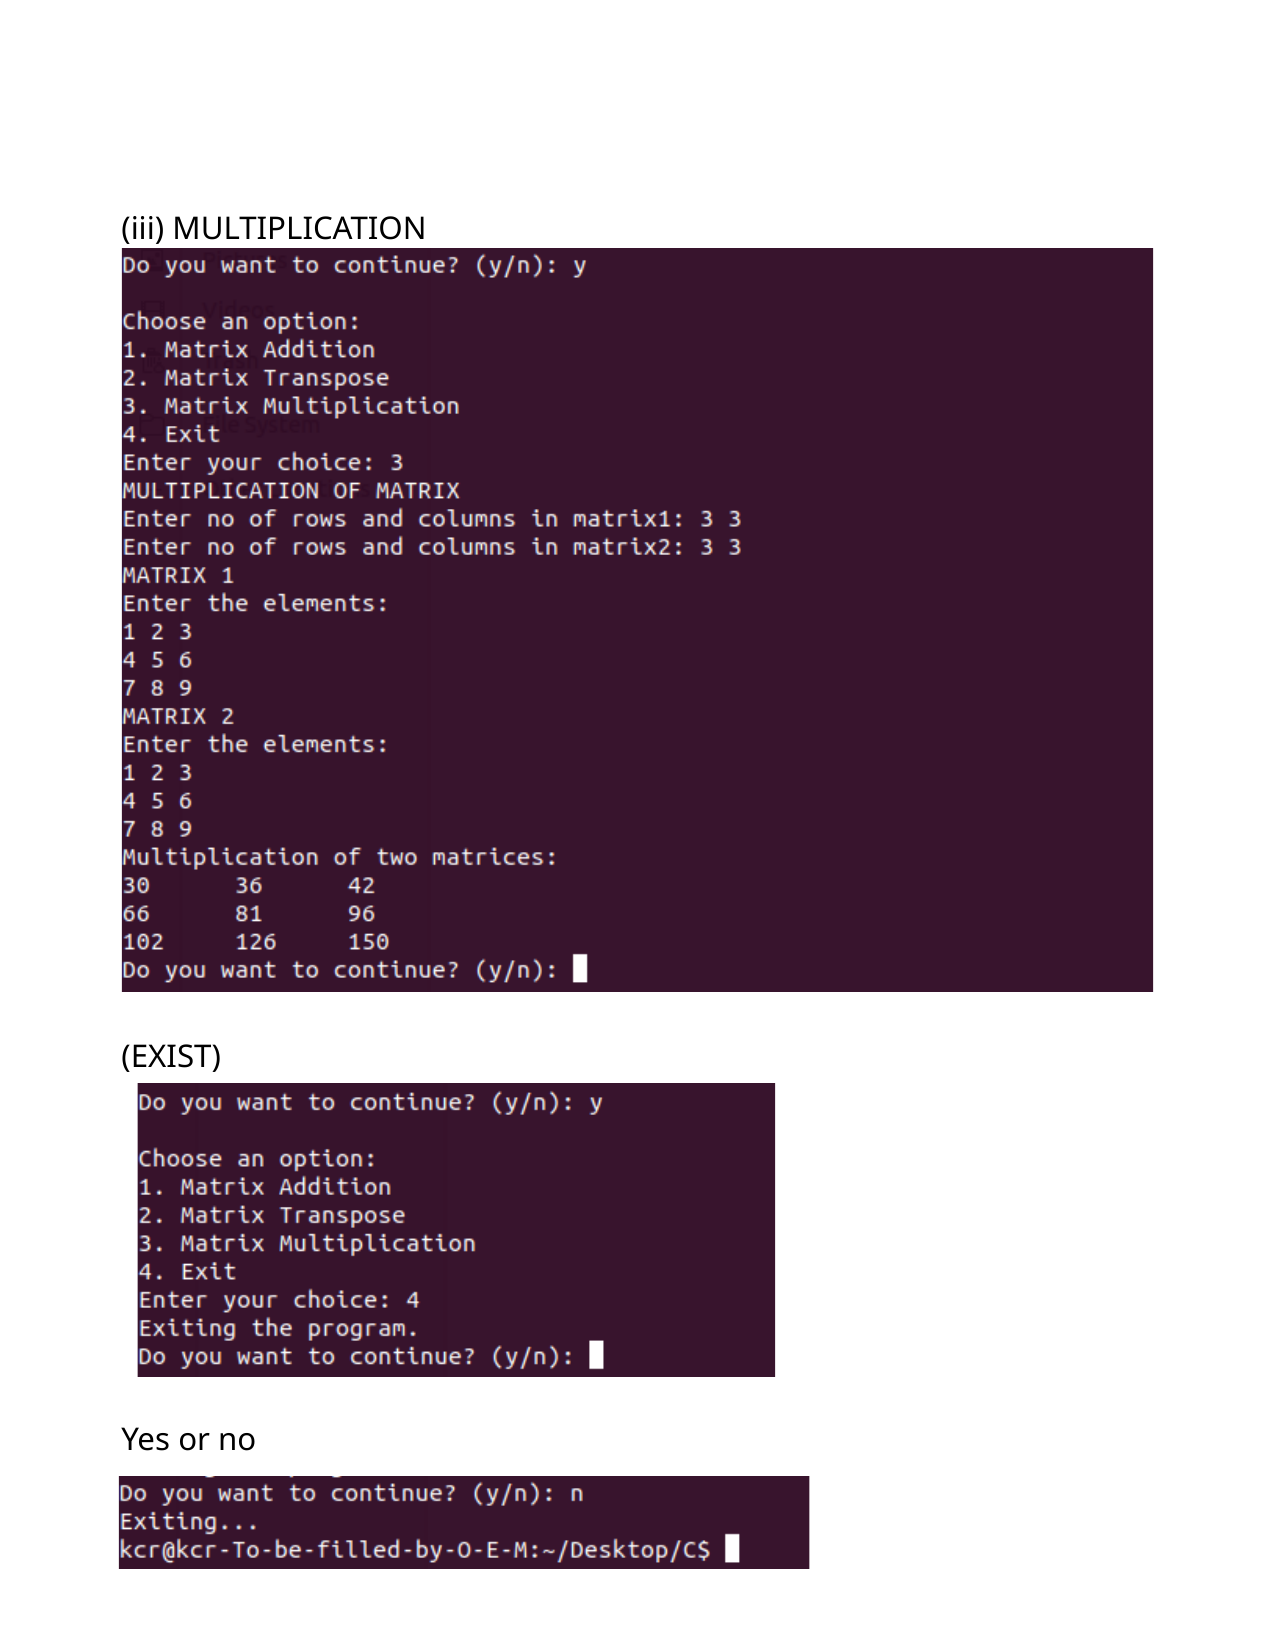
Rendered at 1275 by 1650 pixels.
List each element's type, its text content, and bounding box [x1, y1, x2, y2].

picture [121, 248, 1154, 992]
text (EXIST) [121, 1034, 1154, 1076]
text (iii) MULTIPLICATION [121, 206, 1154, 248]
picture [118, 1476, 810, 1569]
text Yes or no [121, 1417, 1154, 1460]
picture [137, 1083, 775, 1377]
